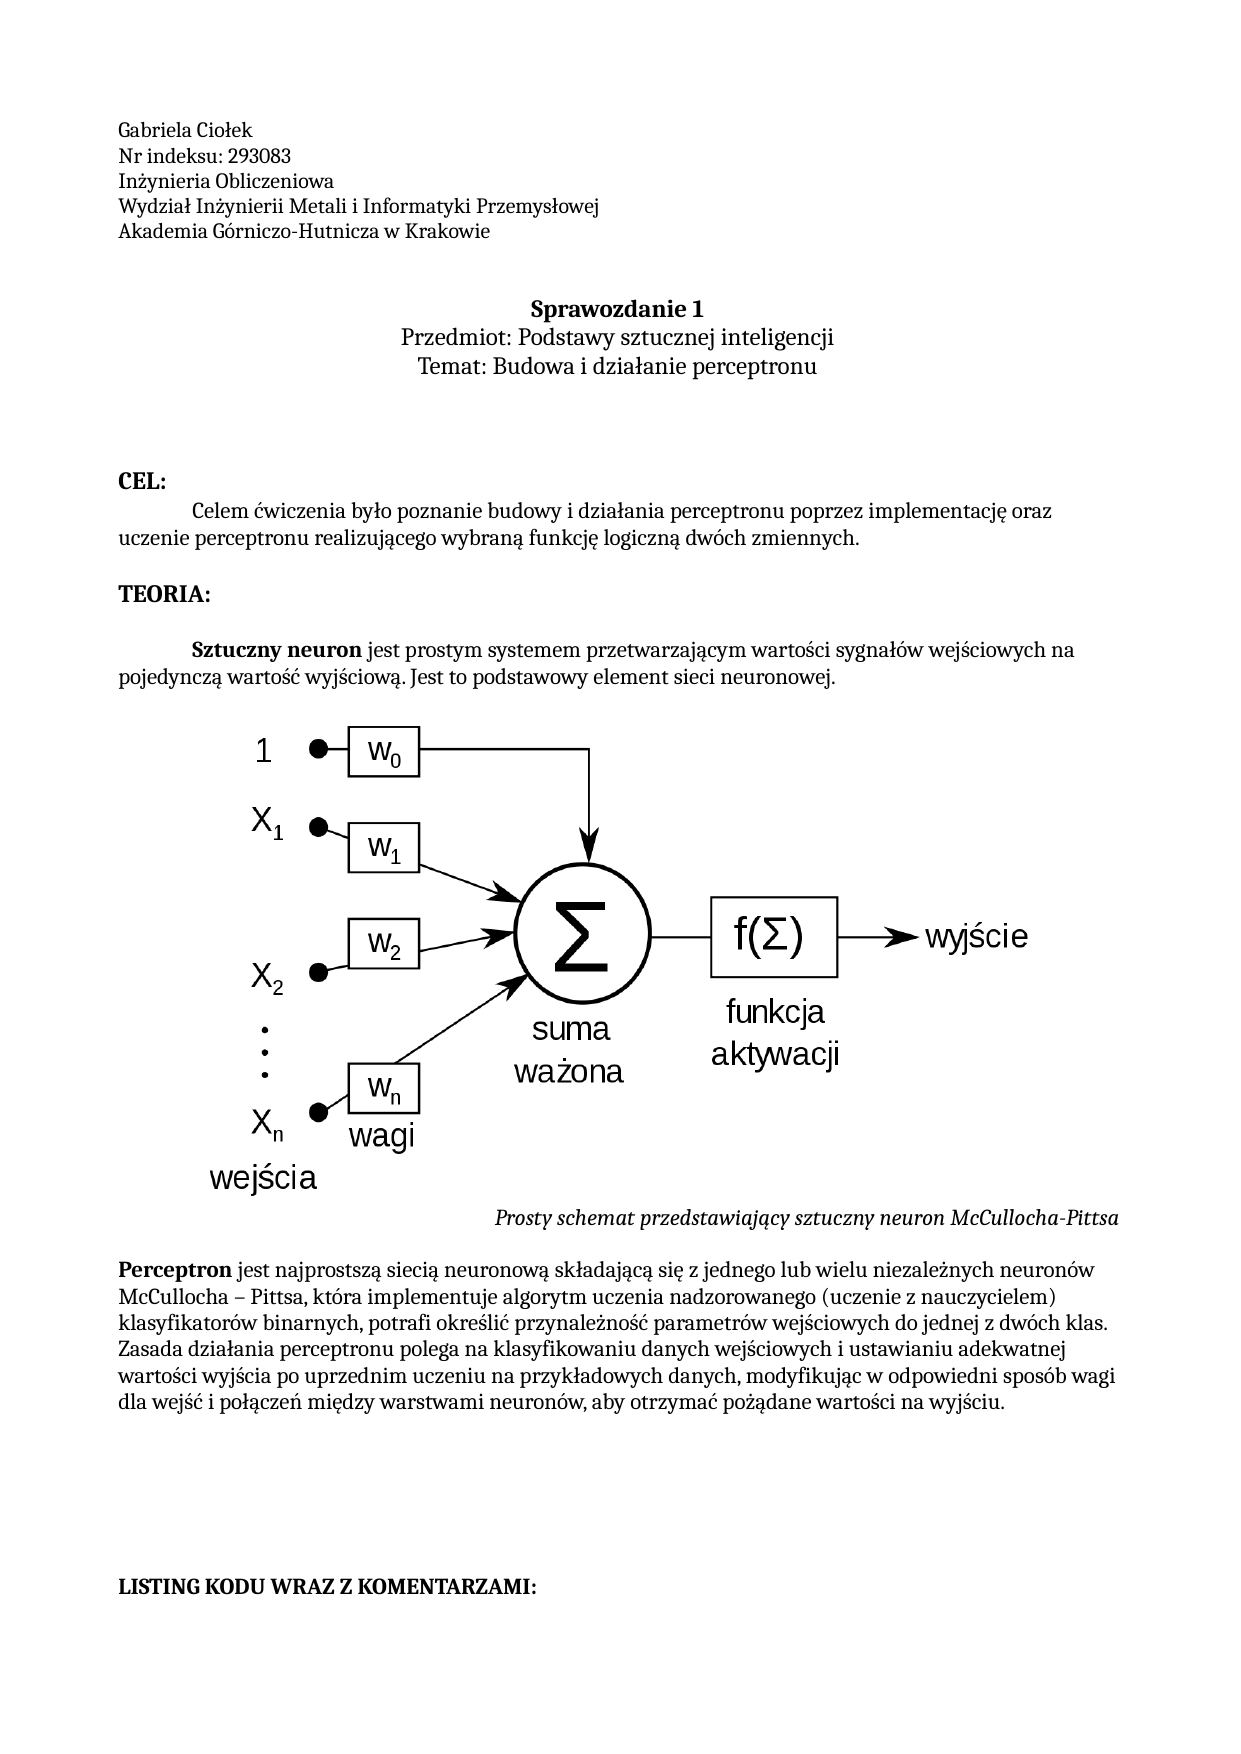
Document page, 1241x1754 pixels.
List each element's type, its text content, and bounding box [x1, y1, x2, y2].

picture [196, 716, 1044, 1205]
text Sztuczny neuron jest prostym systemem przetwarzającym wartości sygnałów wejściowych na pojedynczą wartość wyjściową. Jest to podstawowy element sieci neuronowej. [118, 637, 1122, 690]
text Inżynieria Obliczeniowa [118, 168, 1122, 194]
text uczenie perceptronu realizującego wybraną funkcję logiczną dwóch zmiennych. [118, 524, 1122, 551]
text Sprawozdanie 1 [118, 294, 1122, 323]
text Gabriela Ciołek [118, 118, 1122, 143]
text Nr indeksu: 293083 [118, 143, 1122, 168]
text Przedmiot: Podstawy sztucznej inteligencji [118, 323, 1122, 352]
text Perceptron jest najprostszą siecią neuronową składającą się z jednego lub wielu niezależnych neuronów McCullocha – Pittsa, która implementuje algorytm uczenia nadzorowanego (uczenie z nauczycielem) klasyfikatorów binarnych, potrafi określić przynależność parametrów wejściowych do jednej z dwóch klas. [118, 1257, 1122, 1336]
text CEL: [118, 467, 1122, 496]
text LISTING KODU WRAZ Z KOMENTARZAMI: [118, 1573, 1122, 1600]
text Wydział Inżynierii Metali i Informatyki Przemysłowej [118, 194, 1122, 219]
text Celem ćwiczenia było poznanie budowy i działania perceptronu poprzez implementację oraz [118, 496, 1122, 524]
text Zasada działania perceptronu polega na klasyfikowaniu danych wejściowych i ustawianiu adekwatnej wartości wyjścia po uprzednim uczeniu na przykładowych danych, modyfikując w odpowiedni sposób wagi dla wejść i połączeń między warstwami neuronów, aby otrzymać pożądane wartości na wyjściu. [118, 1336, 1122, 1415]
text Akademia Górniczo-Hutnicza w Krakowie [118, 219, 1122, 244]
text TEORIA: [118, 580, 1122, 608]
text Temat: Budowa i działanie perceptronu [118, 352, 1122, 381]
text Prosty schemat przedstawiający sztuczny neuron McCullocha-Pittsa [118, 716, 1122, 1231]
